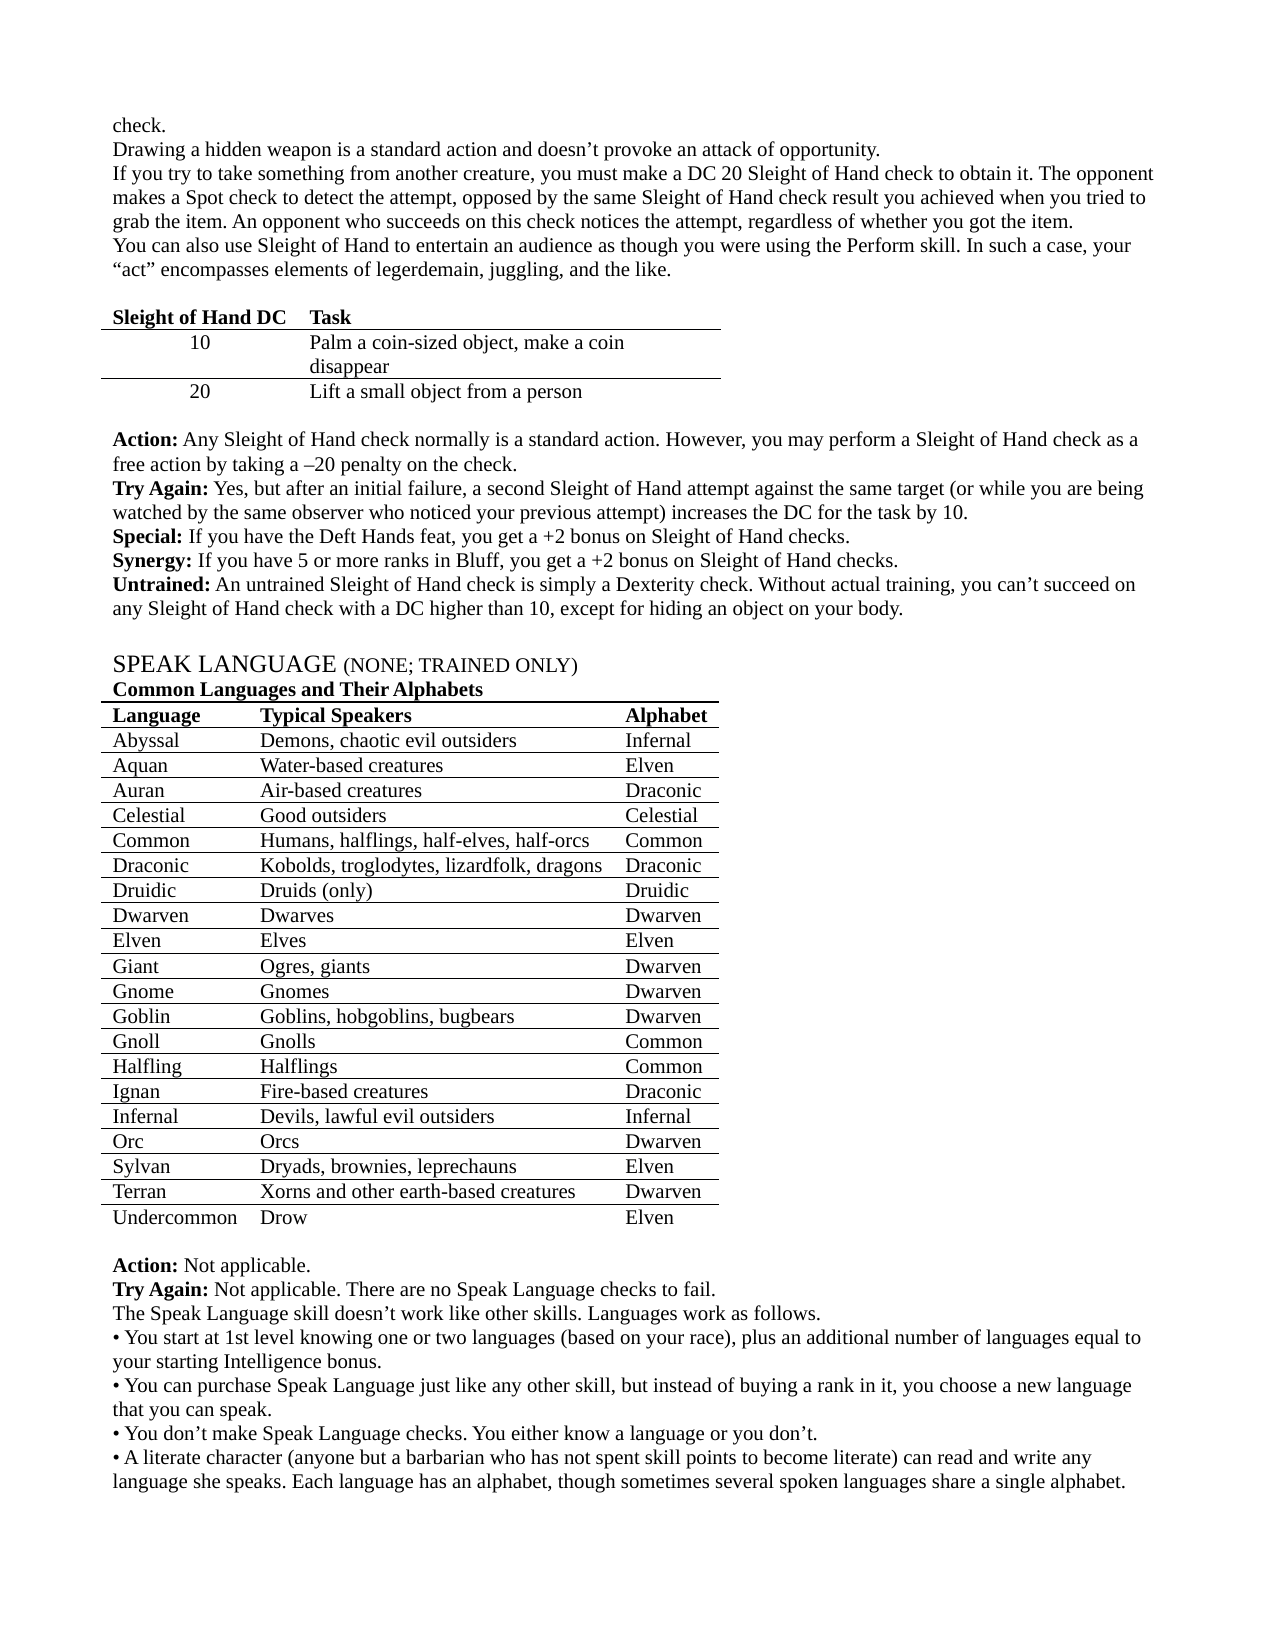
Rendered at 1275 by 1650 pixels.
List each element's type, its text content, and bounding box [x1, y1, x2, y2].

text • You start at 1st level knowing one or two languages (based on your race), plus an additional number of languages equal to your starting Intelligence bonus. [112, 1325, 1162, 1373]
table_cell Terran [101, 1180, 249, 1203]
table_cell Humans, halflings, half-elves, half-orcs [249, 828, 614, 852]
table_cell Palm a coin-sized object, make a coin disappear [298, 330, 721, 378]
text • You don’t make Speak Language checks. You either know a language or you don’t. [112, 1421, 1162, 1445]
table_cell Auran [101, 778, 249, 802]
text • You can purchase Speak Language just like any other skill, but instead of buying a rank in it, you choose a new language that you can speak. [112, 1373, 1162, 1421]
table_cell Orc [101, 1129, 249, 1153]
table_cell Dwarven [614, 1004, 719, 1028]
table_cell Celestial [614, 803, 719, 827]
text SPEAK LANGUAGE (NONE; TRAINED ONLY) [112, 649, 1162, 677]
table_cell Sylvan [101, 1154, 249, 1178]
table_cell Elven [101, 929, 249, 952]
text Untrained: An untrained Sleight of Hand check is simply a Dexterity check. Without actual training, you can’t succeed on any Sleight of Hand check with a DC higher than 10, except for hiding an object on your body. [112, 572, 1162, 620]
text • A literate character (anyone but a barbarian who has not spent skill points to become literate) can read and write any language she speaks. Each language has an alphabet, though sometimes several spoken languages share a single alphabet. [112, 1445, 1162, 1493]
text Special: If you have the Deft Hands feat, you get a +2 bonus on Sleight of Hand checks. [112, 524, 1162, 548]
text Synergy: If you have 5 or more ranks in Bluff, you get a +2 bonus on Sleight of Hand checks. [112, 548, 1162, 572]
text check. [112, 112, 1162, 137]
table_cell Aquan [101, 753, 249, 777]
table_cell Druidic [101, 878, 249, 902]
table_cell Gnoll [101, 1029, 249, 1053]
table_cell Infernal [614, 1104, 719, 1128]
table_cell Draconic [614, 1079, 719, 1103]
text Try Again: Yes, but after an initial failure, a second Sleight of Hand attempt against the same target (or while you are being watched by the same observer who noticed your previous attempt) increases the DC for the task by 10. [112, 476, 1162, 524]
table_cell Typical Speakers [249, 703, 614, 727]
table_cell Gnome [101, 979, 249, 1003]
text You can also use Sleight of Hand to entertain an audience as though you were using the Perform skill. In such a case, your “act” encompasses elements of legerdemain, juggling, and the like. [112, 233, 1162, 281]
text Drawing a hidden weapon is a standard action and doesn’t provoke an attack of opportunity. [112, 137, 1162, 161]
table_cell Dwarven [614, 954, 719, 978]
table_cell Celestial [101, 803, 249, 827]
table_cell Dwarven [614, 979, 719, 1003]
table_cell Abyssal [101, 728, 249, 752]
table_cell Elves [249, 929, 614, 952]
table_cell Dwarven [614, 903, 719, 927]
table_cell Language [101, 703, 249, 727]
table_cell Dwarven [101, 903, 249, 927]
table_cell Halfling [101, 1054, 249, 1078]
table_cell Air-based creatures [249, 778, 614, 802]
table_cell Good outsiders [249, 803, 614, 827]
text Try Again: Not applicable. There are no Speak Language checks to fail. [112, 1277, 1162, 1301]
table_cell Elven [614, 1205, 719, 1229]
table_cell Ogres, giants [249, 954, 614, 978]
text Action: Not applicable. [112, 1253, 1162, 1277]
table_cell Goblins, hobgoblins, bugbears [249, 1004, 614, 1028]
table_cell Druids (only) [249, 878, 614, 902]
table_header Common Languages and Their Alphabets [101, 678, 719, 701]
table_cell Devils, lawful evil outsiders [249, 1104, 614, 1128]
table_cell Undercommon [101, 1205, 249, 1229]
table_cell Common [614, 1054, 719, 1078]
table_cell Elven [614, 753, 719, 777]
table_cell Water-based creatures [249, 753, 614, 777]
table_cell Draconic [614, 853, 719, 877]
table_cell Dwarven [614, 1129, 719, 1153]
table_cell Giant [101, 954, 249, 978]
table_cell 20 [101, 379, 298, 403]
table_cell Lift a small object from a person [298, 379, 721, 403]
table_cell Xorns and other earth-based creatures [249, 1180, 614, 1203]
table_cell Elven [614, 929, 719, 952]
table_cell Gnolls [249, 1029, 614, 1053]
table_header Task [298, 305, 721, 329]
table_cell Gnomes [249, 979, 614, 1003]
table_cell Kobolds, troglodytes, lizardfolk, dragons [249, 853, 614, 877]
table_cell Goblin [101, 1004, 249, 1028]
text If you try to take something from another creature, you must make a DC 20 Sleight of Hand check to obtain it. The opponent makes a Spot check to detect the attempt, opposed by the same Sleight of Hand check result you achieved when you tried to grab the item. An opponent who succeeds on this check notices the attempt, regardless of whether you got the item. [112, 161, 1162, 233]
table_cell Fire-based creatures [249, 1079, 614, 1103]
table_cell Drow [249, 1205, 614, 1229]
table_cell Ignan [101, 1079, 249, 1103]
table_cell Dryads, brownies, leprechauns [249, 1154, 614, 1178]
table_cell Common [101, 828, 249, 852]
table_cell Elven [614, 1154, 719, 1178]
text Action: Any Sleight of Hand check normally is a standard action. However, you may perform a Sleight of Hand check as a free action by taking a –20 penalty on the check. [112, 427, 1162, 476]
table_cell Draconic [101, 853, 249, 877]
table_header Sleight of Hand DC [101, 305, 298, 329]
table_cell Common [614, 828, 719, 852]
table_cell Alphabet [614, 703, 719, 727]
text The Speak Language skill doesn’t work like other skills. Languages work as follows. [112, 1301, 1162, 1325]
table_cell Infernal [101, 1104, 249, 1128]
table_cell Orcs [249, 1129, 614, 1153]
table_cell Halflings [249, 1054, 614, 1078]
table_cell Infernal [614, 728, 719, 752]
table_cell Demons, chaotic evil outsiders [249, 728, 614, 752]
table_cell Dwarven [614, 1180, 719, 1203]
table_cell Dwarves [249, 903, 614, 927]
table_cell 10 [101, 330, 298, 378]
table_cell Druidic [614, 878, 719, 902]
table_cell Draconic [614, 778, 719, 802]
table_cell Common [614, 1029, 719, 1053]
